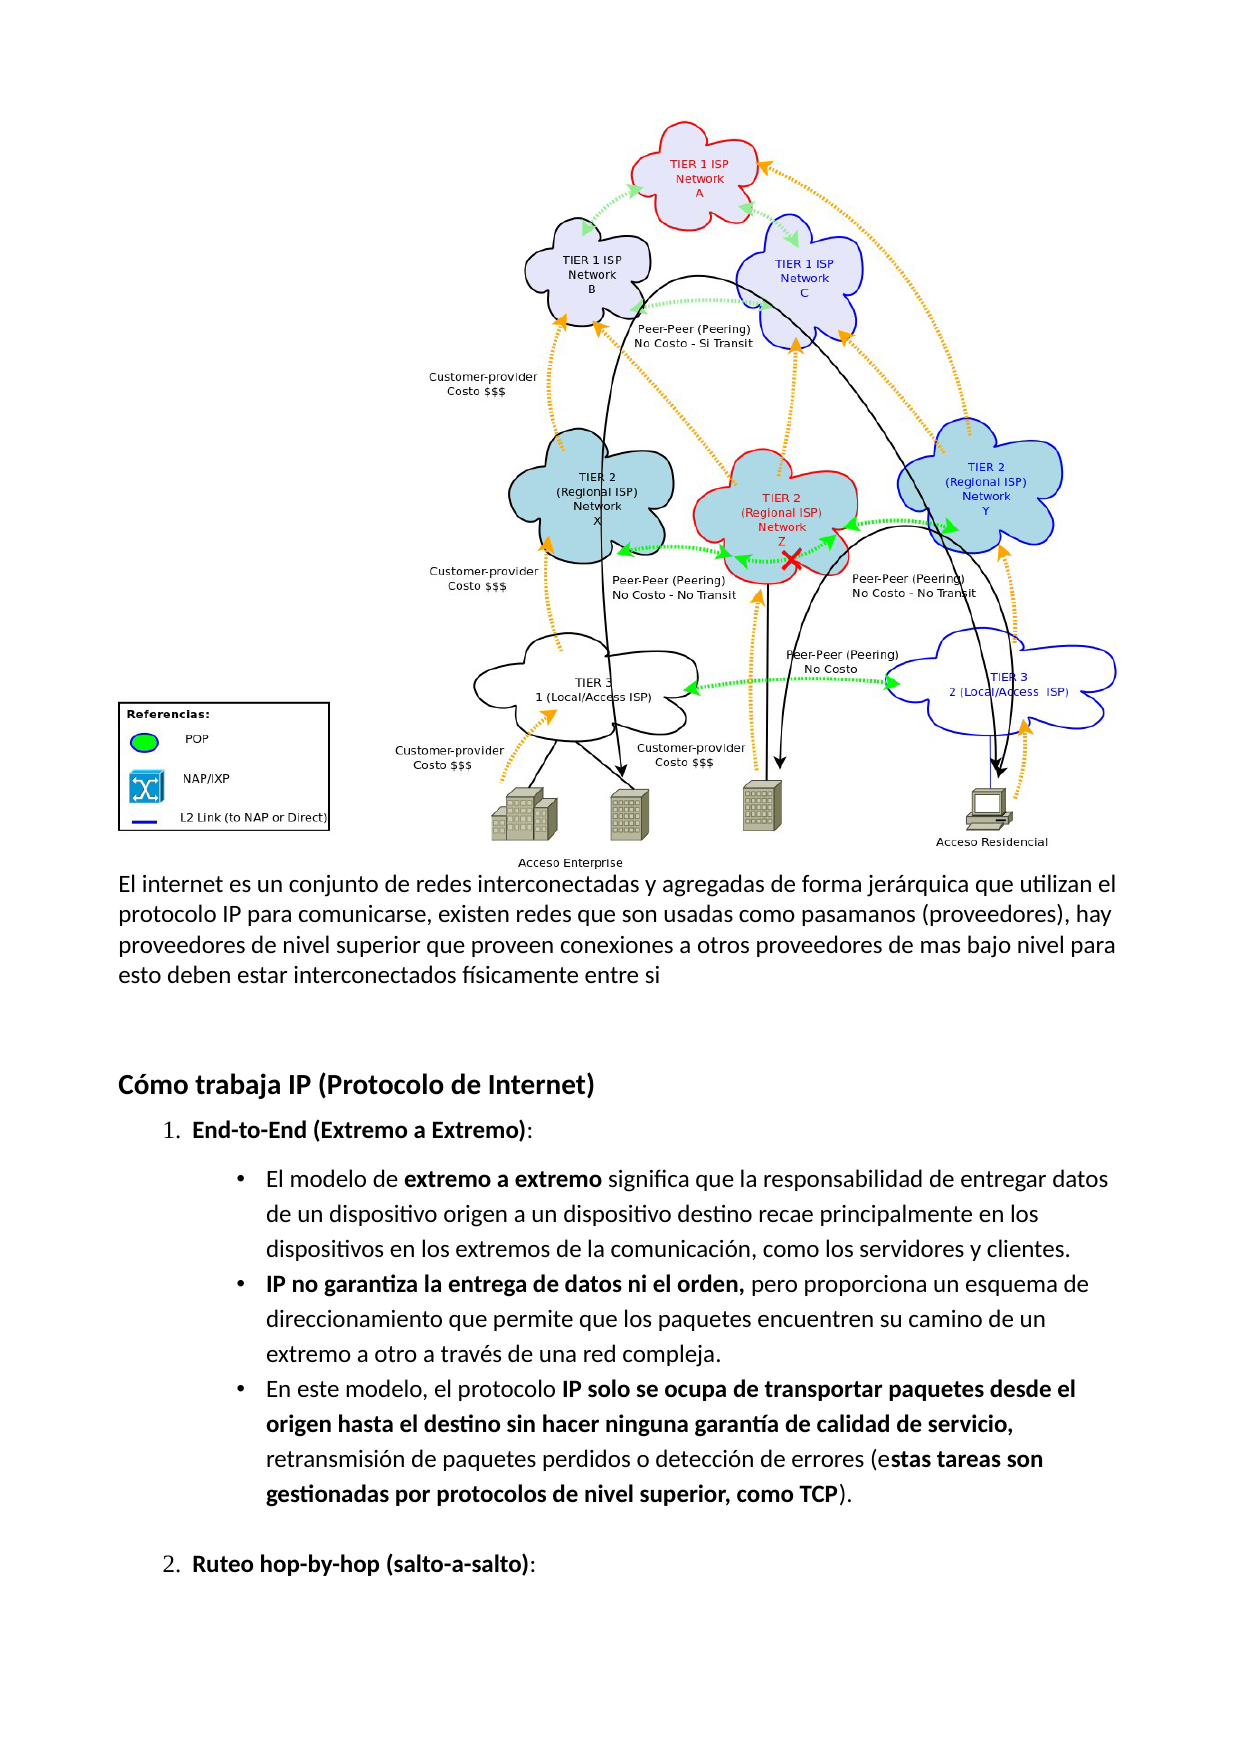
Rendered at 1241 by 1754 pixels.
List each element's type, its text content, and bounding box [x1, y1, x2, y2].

picture [118, 118, 1123, 869]
list IP no garantiza la entrega de datos ni el orden, pero proporciona un esquema de direccionamiento que permite que los paquetes encuentren su camino de un extremo a otro a través de una red compleja. [236, 1268, 1122, 1369]
text El internet es un conjunto de redes interconectadas y agregadas de forma jerárquica que utilizan el protocolo IP para comunicarse, existen redes que son usadas como pasamanos (proveedores), hay proveedores de nivel superior que proveen conexiones a otros proveedores de mas bajo nivel para esto deben estar interconectados físicamente entre si [118, 869, 1122, 990]
list Ruteo hop-by-hop (salto-a-salto): [162, 1548, 1122, 1579]
list End-to-End (Extremo a Extremo): [162, 1114, 1122, 1144]
list En este modelo, el protocolo IP solo se ocupa de transportar paquetes desde el origen hasta el destino sin hacer ninguna garantía de calidad de servicio, retransmisión de paquetes perdidos o detección de errores (estas tareas son gestionadas por protocolos de nivel superior, como TCP). [236, 1373, 1122, 1509]
list El modelo de extremo a extremo significa que la responsabilidad de entregar datos de un dispositivo origen a un dispositivo destino recae principalmente en los dispositivos en los extremos de la comunicación, como los servidores y clientes. [236, 1163, 1122, 1264]
subtitle Cómo trabaja IP (Protocolo de Internet) [118, 1066, 1122, 1101]
